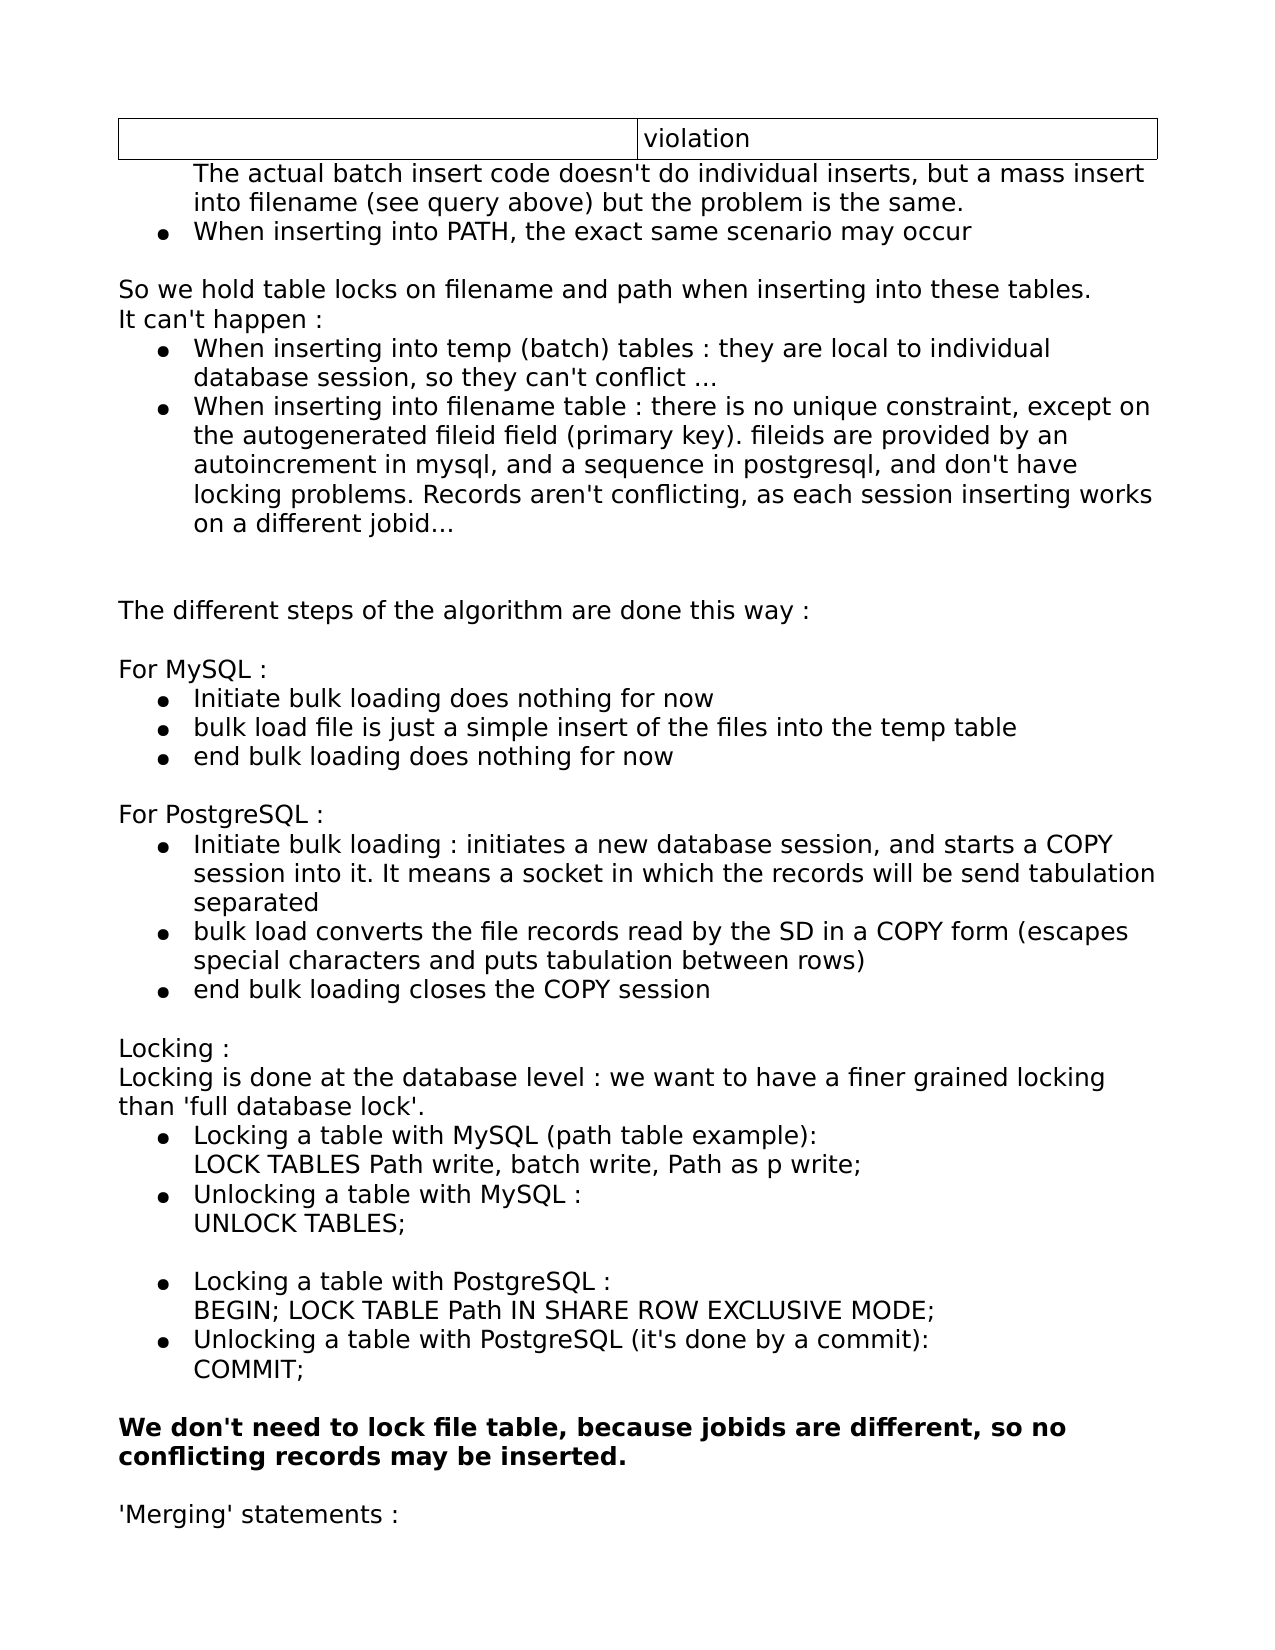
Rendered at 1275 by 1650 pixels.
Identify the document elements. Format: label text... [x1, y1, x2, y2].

list bulk load file is just a simple insert of the files into the temp table [156, 713, 1157, 742]
list Initiate bulk loading : initiates a new database session, and starts a COPY session into it. It means a socket in which the records will be send tabulation separated [156, 830, 1157, 917]
list end bulk loading does nothing for now [156, 742, 1157, 771]
list Locking a table with PostgreSQL : BEGIN; LOCK TABLE Path IN SHARE ROW EXCLUSIVE MODE; [156, 1267, 1157, 1326]
text 'Merging' statements : [118, 1501, 1157, 1530]
text Locking : [118, 1034, 1157, 1063]
list The actual batch insert code doesn't do individual inserts, but a mass insert into filename (see query above) but the problem is the same. [156, 160, 1157, 217]
text It can't happen : [118, 305, 1157, 334]
text Locking is done at the database level : we want to have a finer grained locking than 'full database lock'. [118, 1063, 1157, 1121]
table_header violation [638, 119, 1157, 159]
list When inserting into filename table : there is no unique constraint, except on the autogenerated fileid field (primary key). fileids are provided by an autoincrement in mysql, and a sequence in postgresql, and don't have locking problems. Records aren't conflicting, as each session inserting works on a different jobid... [156, 392, 1157, 538]
text The different steps of the algorithm are done this way : [118, 596, 1157, 626]
list When inserting into PATH, the exact same scenario may occur [156, 217, 1157, 246]
list Unlocking a table with MySQL : UNLOCK TABLES; [156, 1180, 1157, 1238]
list bulk load converts the file records read by the SD in a COPY form (escapes special characters and puts tabulation between rows) [156, 917, 1157, 976]
table_header [119, 119, 637, 159]
list Initiate bulk loading does nothing for now [156, 684, 1157, 713]
list When inserting into temp (batch) tables : they are local to individual database session, so they can't conflict ... [156, 334, 1157, 392]
text We don't need to lock file table, because jobids are different, so no conflicting records may be inserted. [118, 1413, 1157, 1471]
list Unlocking a table with PostgreSQL (it's done by a commit): COMMIT; [156, 1326, 1157, 1384]
text For PostgreSQL : [118, 801, 1157, 830]
list Locking a table with MySQL (path table example): LOCK TABLES Path write, batch write, Path as p write; [156, 1121, 1157, 1180]
list end bulk loading closes the COPY session [156, 976, 1157, 1005]
text So we hold table locks on filename and path when inserting into these tables. [118, 276, 1157, 305]
text For MySQL : [118, 655, 1157, 684]
